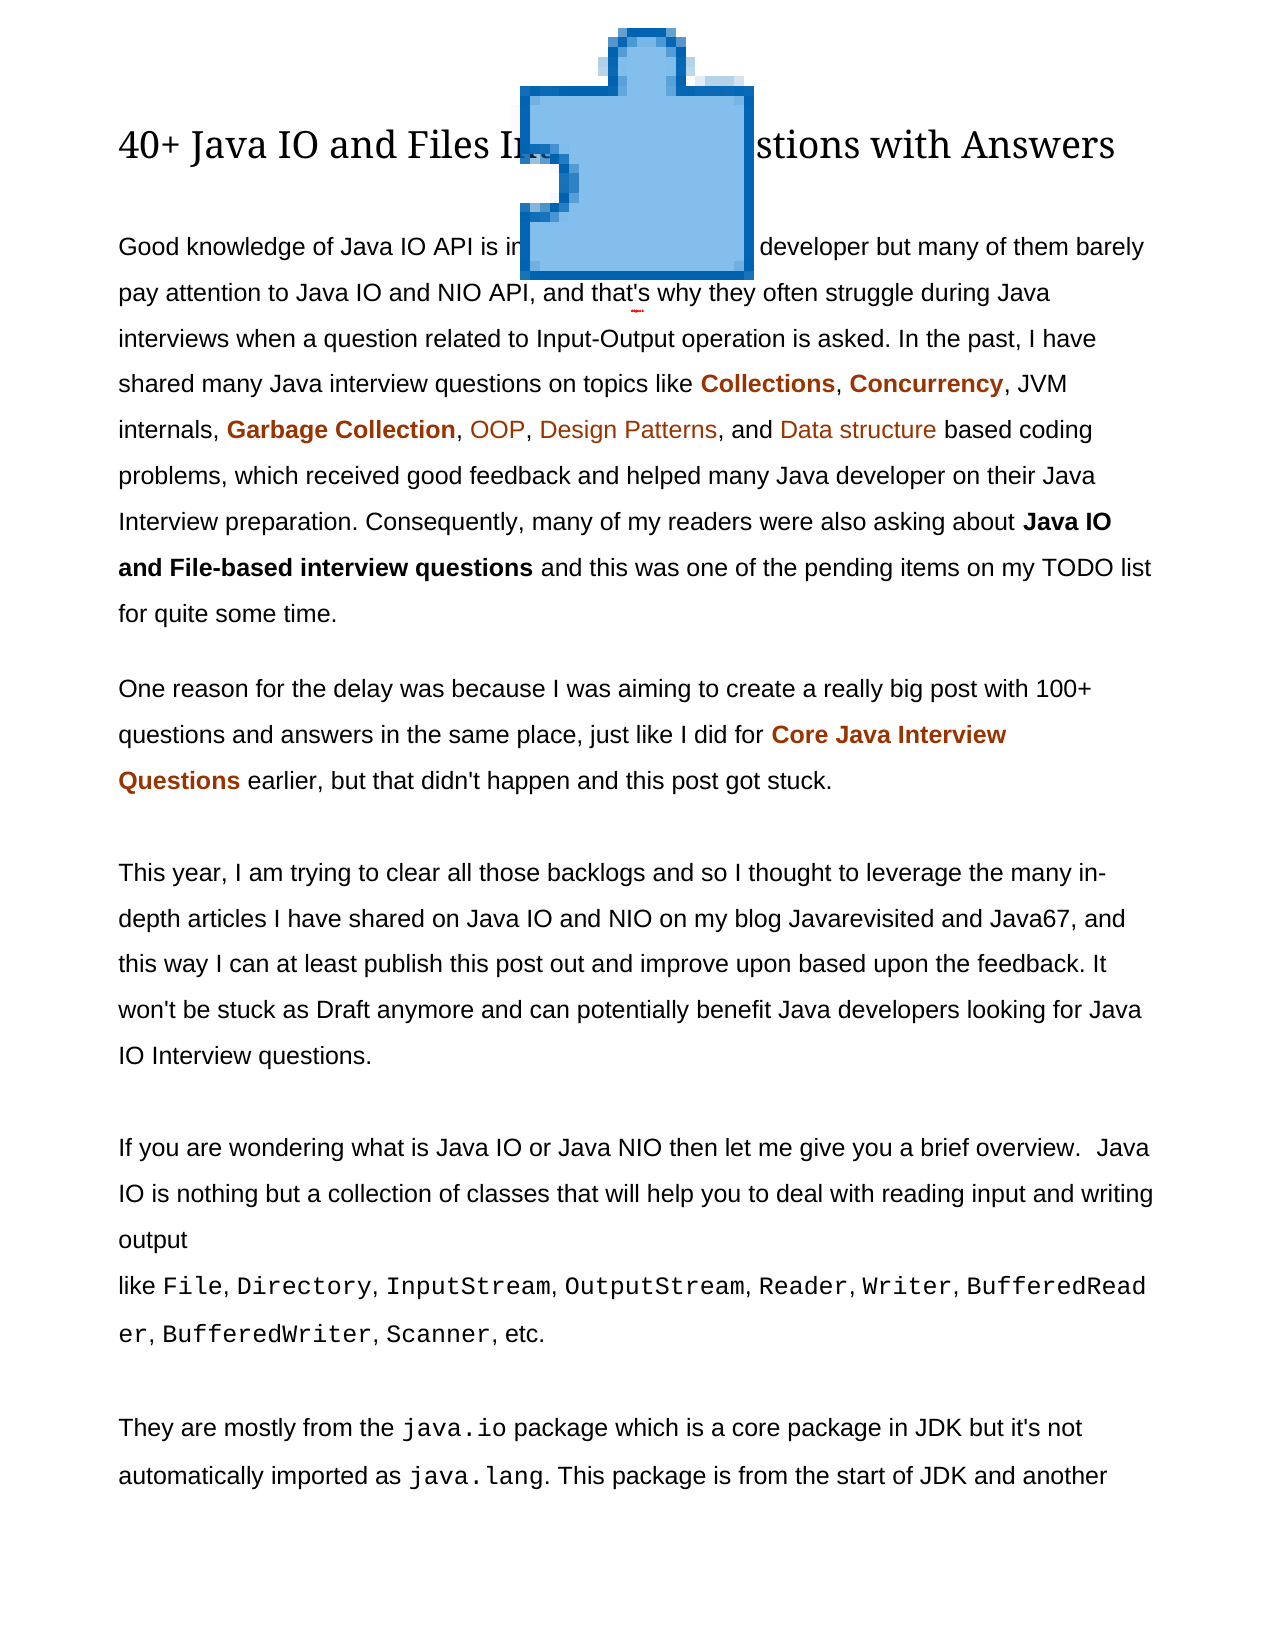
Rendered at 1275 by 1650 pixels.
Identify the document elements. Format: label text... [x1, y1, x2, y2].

subtitle 40+ Java IO and Files Interview Questions with Answers [754, 118, 1157, 169]
subtitle 40+ Java IO and Files Interview Questions with Answers [118, 118, 559, 169]
text Good knowledge of Java IO API is important for any Java developer but many of them barely pay attention to Java IO and NIO API, and that's why they often struggle during Java interviews when a question related to Input-Output operation is asked. In the past, I have shared many Java interview questions on topics like Collections, Concurrency, JVM internals, Garbage Collection, OOP, Design Patterns, and Data structure based coding problems, which received good feedback and helped many Java developer on their Java Interview preparation. Consequently, many of my readers were also asking about Java IO and File-based interview questions and this was one of the pending items on my TODO list for quite some time. One reason for the delay was because I was aiming to create a really big post with 100+ questions and answers in the same place, just like I did for Core Java Interview Questions earlier, but that didn't happen and this post got stuck. This year, I am trying to clear all those backlogs and so I thought to leverage the many in-depth articles I have shared on Java IO and NIO on my blog Javarevisited and Java67, and this way I can at least publish this post out and improve upon based upon the feedback. It won't be stuck as Draft anymore and can potentially benefit Java developers looking for Java IO Interview questions. If you are wondering what is Java IO or Java NIO then let me give you a brief overview. Java IO is nothing but a collection of classes that will help you to deal with reading input and writing output like File, Directory, InputStream, OutputStream, Reader, Writer, BufferedReader, BufferedWriter, Scanner, etc. They are mostly from the java.io package which is a core package in JDK but it's not automatically imported as java.lang. This package is from the start of JDK and another [118, 232, 1157, 1492]
